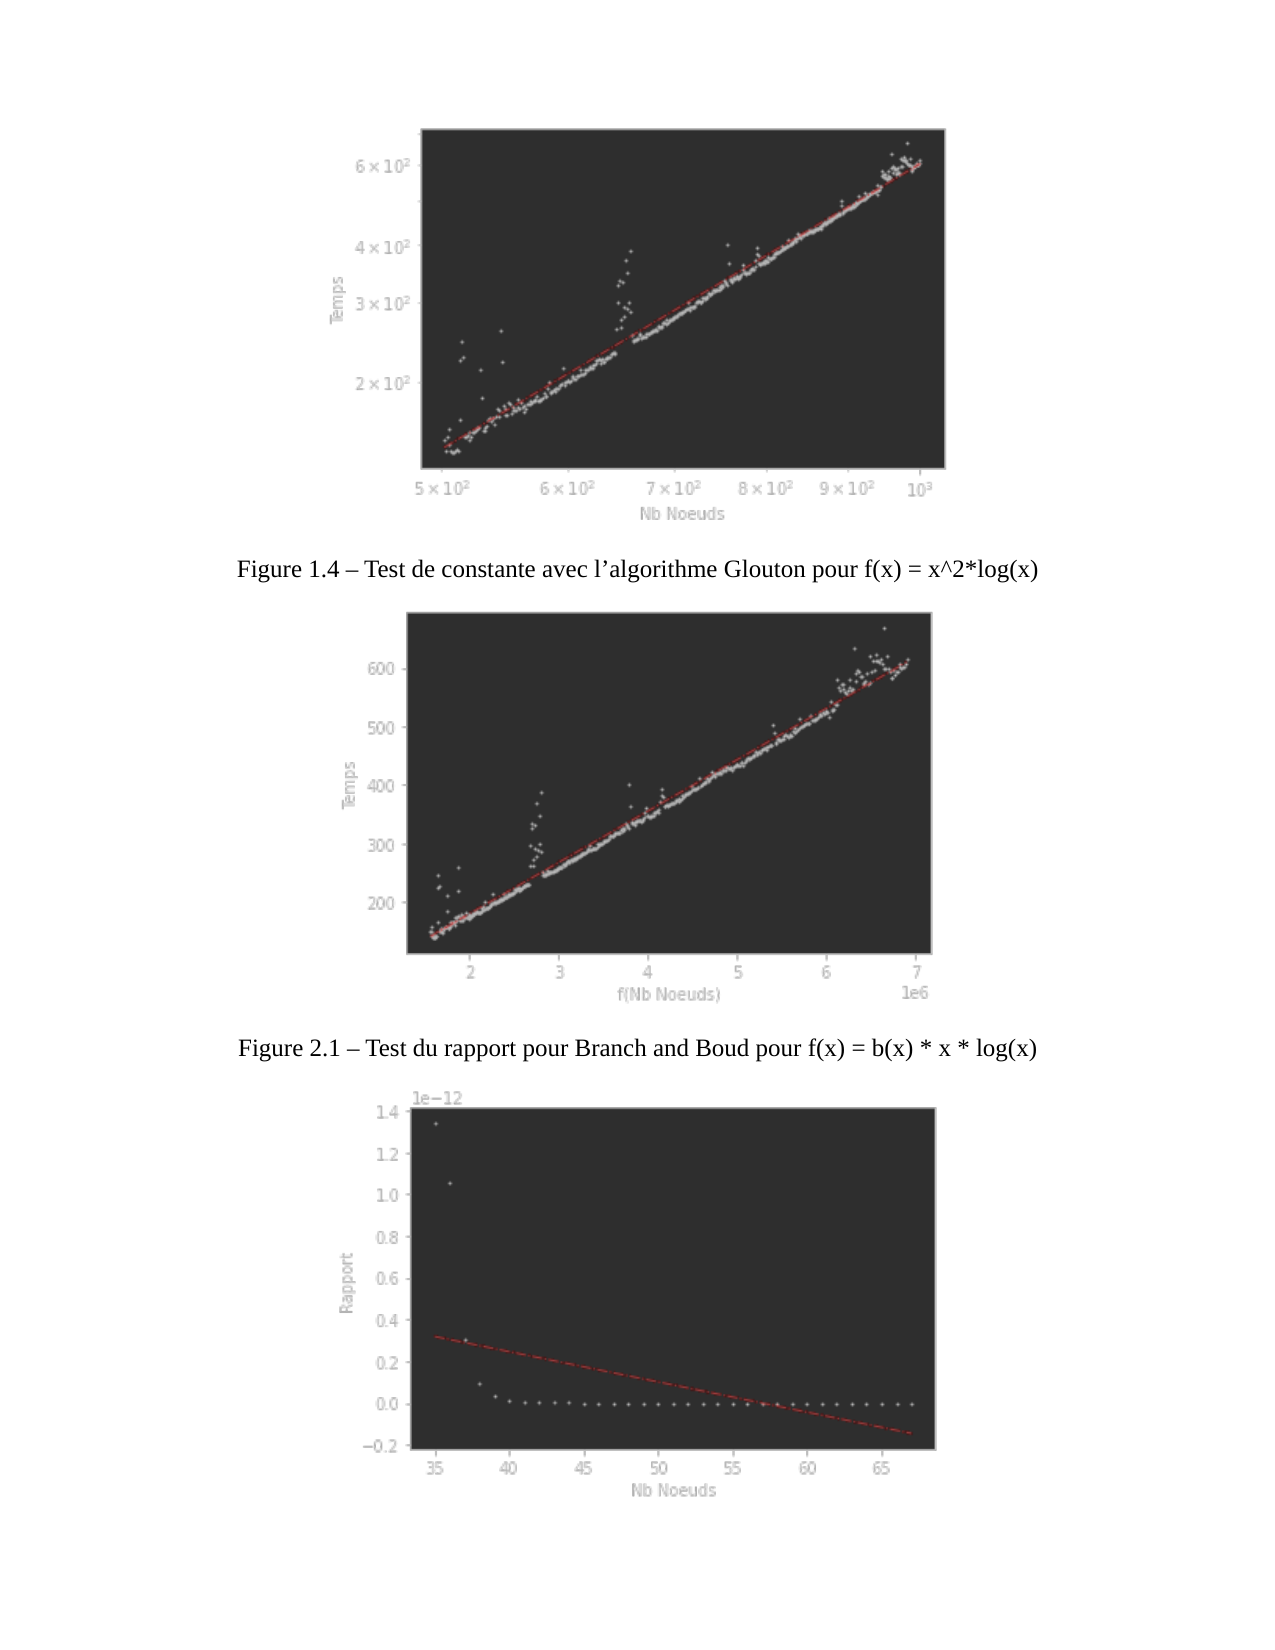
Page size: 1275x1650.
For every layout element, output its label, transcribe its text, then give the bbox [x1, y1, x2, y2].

text Figure 1.4 – Test de constante avec l’algorithme Glouton pour f(x) = x^2*log(x) [118, 554, 1157, 583]
text Figure 2.1 – Test du rapport pour Branch and Boud pour f(x) = b(x) * x * log(x) [118, 1033, 1157, 1062]
